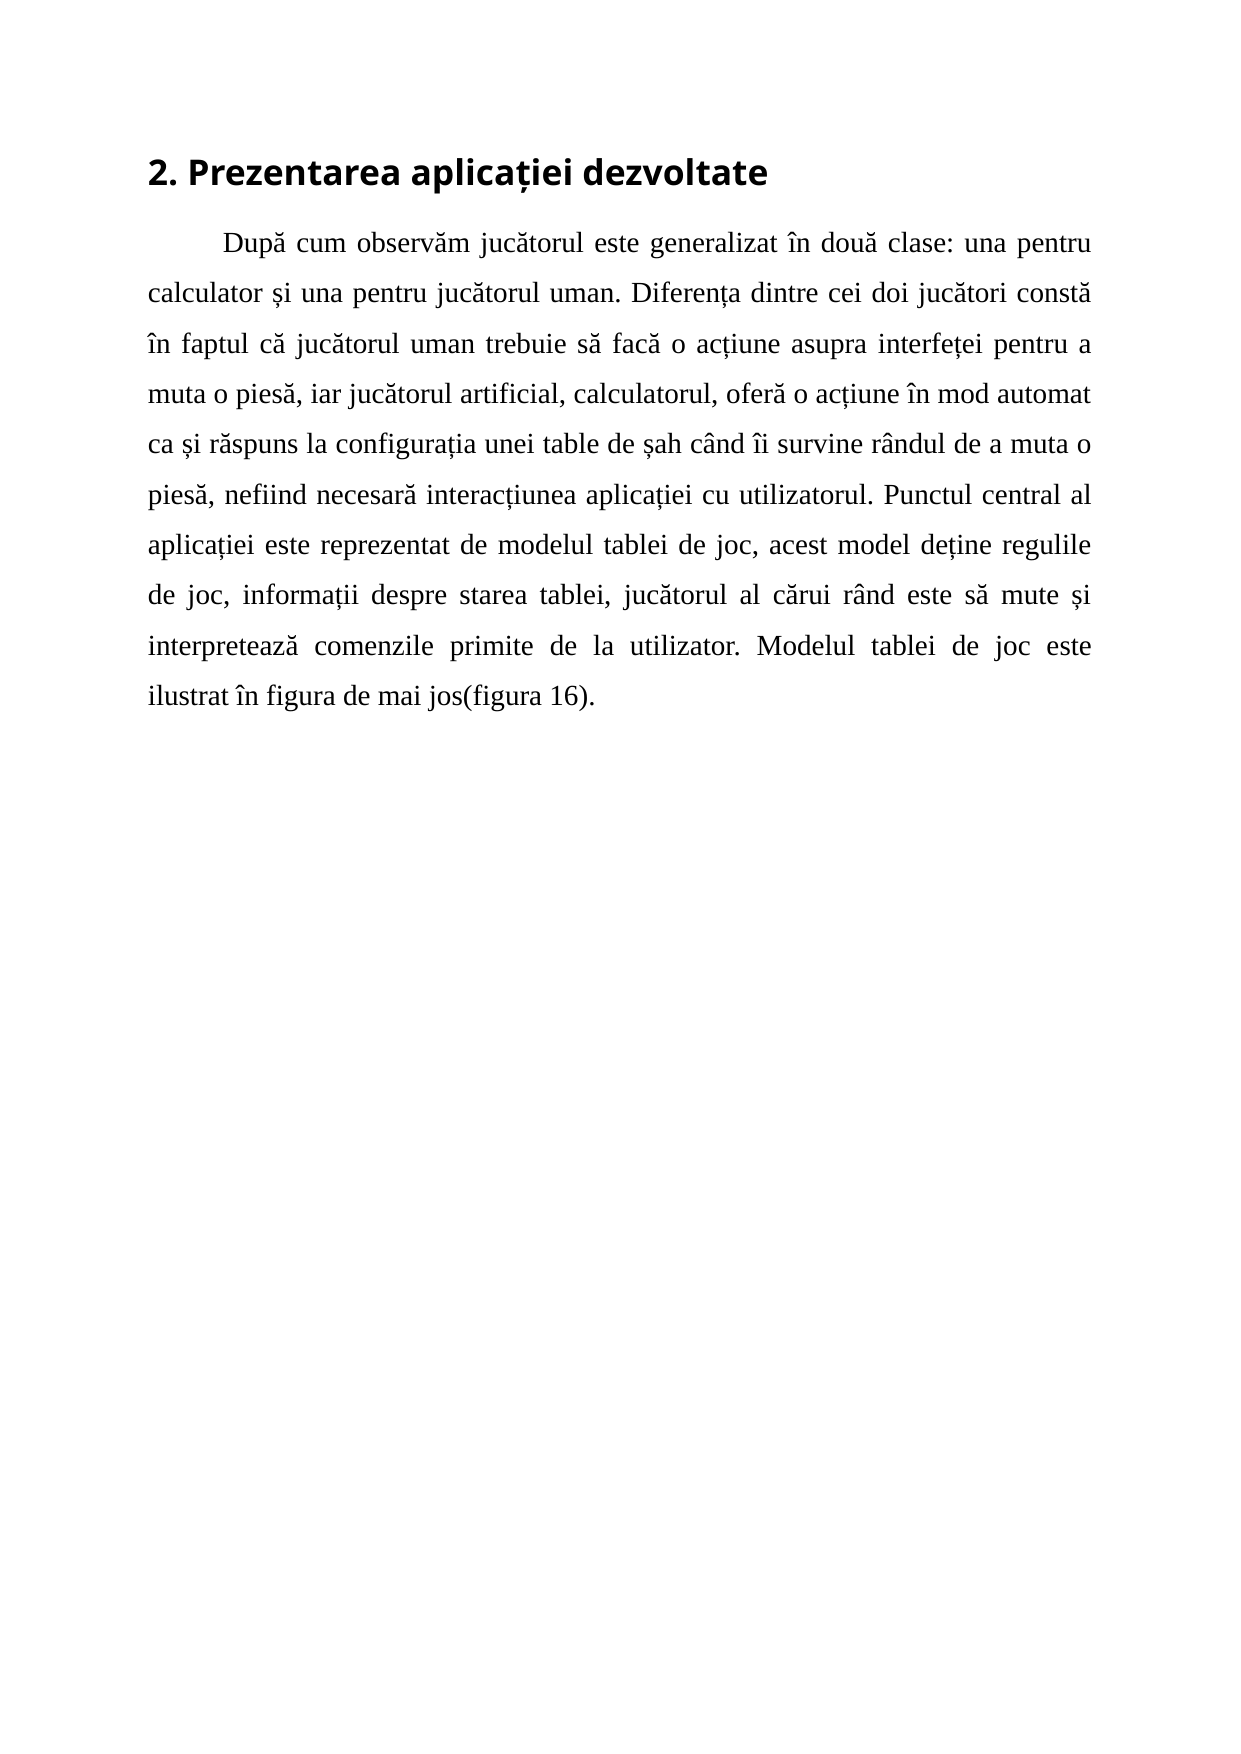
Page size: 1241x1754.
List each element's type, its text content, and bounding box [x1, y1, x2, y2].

text După cum observăm jucătorul este generalizat în două clase: una pentru calculator și una pentru jucătorul uman. Diferența dintre cei doi jucători constă în faptul că jucătorul uman trebuie să facă o acțiune asupra interfeței pentru a muta o piesă, iar jucătorul artificial, calculatorul, oferă o acțiune în mod automat ca și răspuns la configurația unei table de șah când îi survine rândul de a muta o piesă, nefiind necesară interacțiunea aplicației cu utilizatorul. Punctul central al aplicației este reprezentat de modelul tablei de joc, acest model deține regulile de joc, informații despre starea tablei, jucătorul al cărui rând este să mute și interpretează comenzile primite de la utilizator. Modelul tablei de joc este ilustrat în figura de mai jos(figura 16). [148, 225, 1093, 712]
